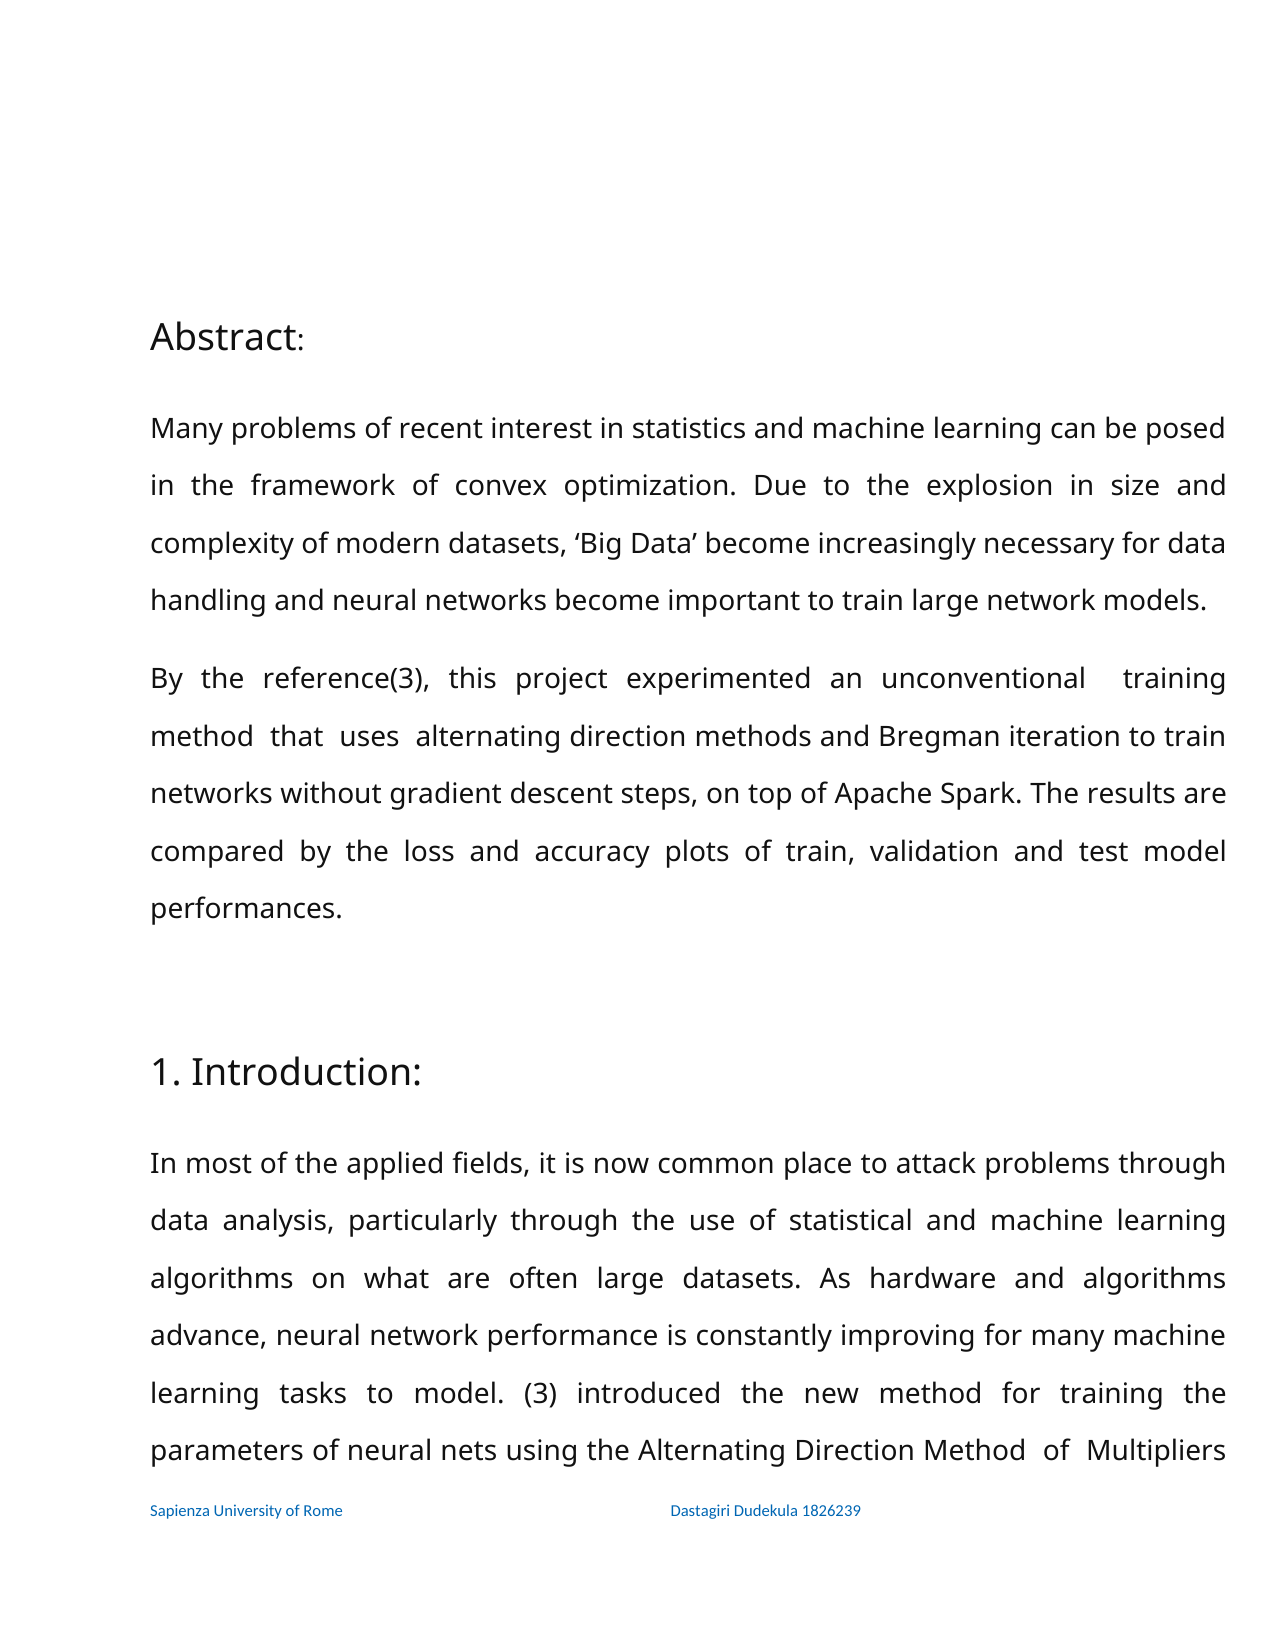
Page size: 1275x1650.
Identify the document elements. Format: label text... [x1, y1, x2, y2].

text By the reference(3), this project experimented an unconventional training method that uses alternating direction methods and Bregman iteration to train networks without gradient descent steps, on top of Apache Spark. The results are compared by the loss and accuracy plots of train, validation and test model performances. [150, 659, 1228, 927]
text In most of the applied fields, it is now common place to attack problems through data analysis, particularly through the use of statistical and machine learning algorithms on what are often large datasets. As hardware and algorithms advance, neural network performance is constantly improving for many machine learning tasks to model. (3) introduced the new method for training the parameters of neural nets using the Alternating Direction Method of Multipliers [150, 1143, 1228, 1469]
text Many problems of recent interest in statistics and machine learning can be posed in the framework of convex optimization. Due to the explosion in size and complexity of modern datasets, ‘Big Data’ become increasingly necessary for data handling and neural networks become important to train large network models. [150, 408, 1228, 619]
text Abstract: [150, 311, 1228, 362]
text 1. Introduction: [150, 1046, 1228, 1097]
